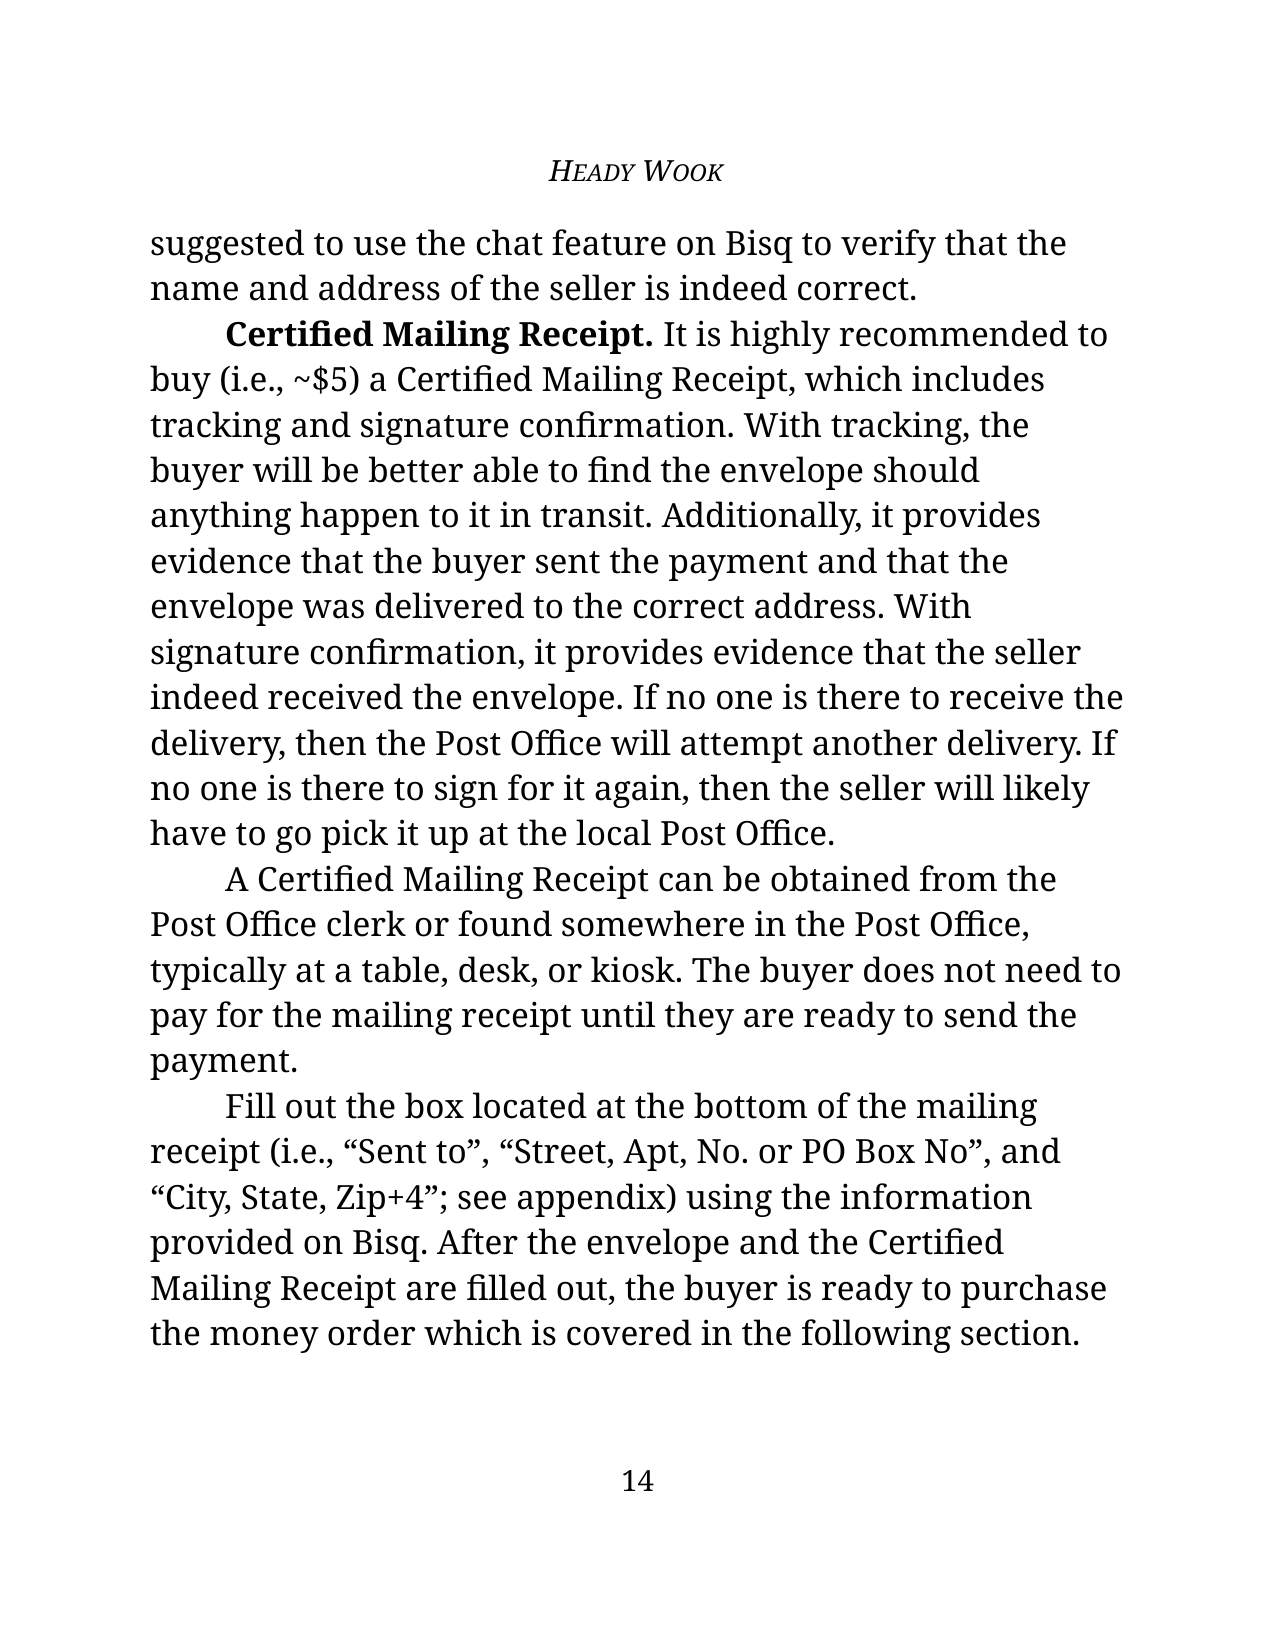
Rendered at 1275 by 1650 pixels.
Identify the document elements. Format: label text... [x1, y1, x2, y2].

subtitle A Certified Mailing Receipt can be obtained from the Post Office clerk or found somewhere in the Post Office, typically at a table, desk, or kiosk. The buyer does not need to pay for the mailing receipt until they are ready to send the payment. [150, 856, 1125, 1083]
subtitle Certified Mailing Receipt. It is highly recommended to buy (i.e., ~$5) a Certified Mailing Receipt, which includes tracking and signature confirmation. With tracking, the buyer will be better able to find the envelope should anything happen to it in transit. Additionally, it provides evidence that the buyer sent the payment and that the envelope was delivered to the correct address. With signature confirmation, it provides evidence that the seller indeed received the envelope. If no one is there to receive the delivery, then the Post Office will attempt another delivery. If no one is there to sign for it again, then the seller will likely have to go pick it up at the local Post Office. [150, 311, 1125, 856]
subtitle Fill out the box located at the bottom of the mailing receipt (i.e., “Sent to”, “Street, Apt, No. or PO Box No”, and “City, State, Zip+4”; see appendix) using the information provided on Bisq. After the envelope and the Certified Mailing Receipt are filled out, the buyer is ready to purchase the money order which is covered in the following section. [150, 1083, 1125, 1355]
subtitle suggested to use the chat feature on Bisq to verify that the name and address of the seller is indeed correct. [150, 220, 1125, 311]
